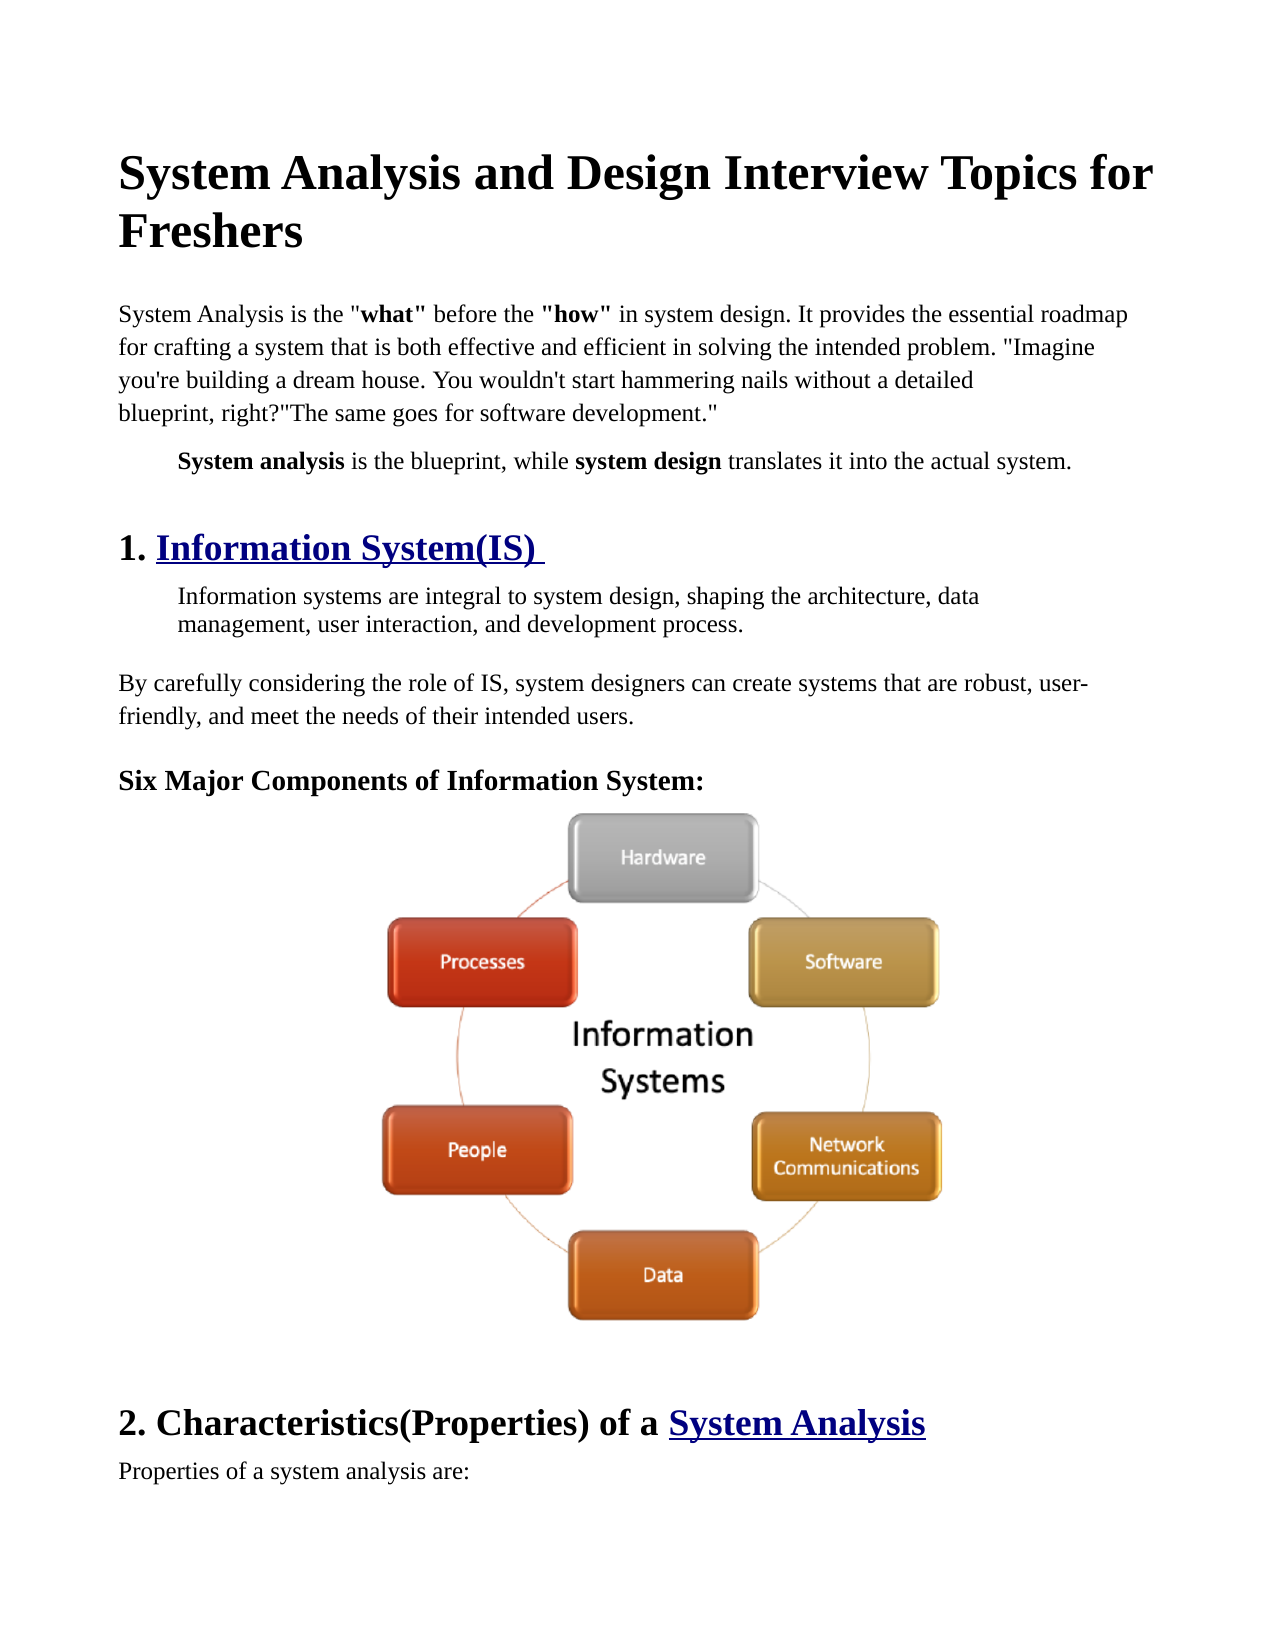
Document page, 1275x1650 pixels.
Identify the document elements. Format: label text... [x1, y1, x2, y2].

subtitle 2. Characteristics(Properties) of a System Analysis [118, 1401, 1157, 1444]
text By carefully considering the role of IS, system designers can create systems that are robust, user-friendly, and meet the needs of their intended users. [118, 668, 1157, 729]
subtitle Six Major Components of Information System: [118, 763, 1157, 796]
picture [299, 808, 976, 1328]
text Information systems are integral to system design, shaping the architecture, data management, user interaction, and development process. [177, 581, 1098, 638]
text Properties of a system analysis are: [118, 1456, 1157, 1485]
text System Analysis is the "what" before the "how" in system design. It provides the essential roadmap for crafting a system that is both effective and efficient in solving the intended problem. "Imagine you're building a dream house. You wouldn't start hammering nails without a detailed blueprint, right?"The same goes for software development." [118, 299, 1157, 427]
subtitle 1. Information System(IS) [118, 525, 1157, 568]
subtitle System Analysis and Design Interview Topics for Freshers [118, 143, 1157, 258]
text System analysis is the blueprint, while system design translates it into the actual system. [177, 446, 1098, 475]
